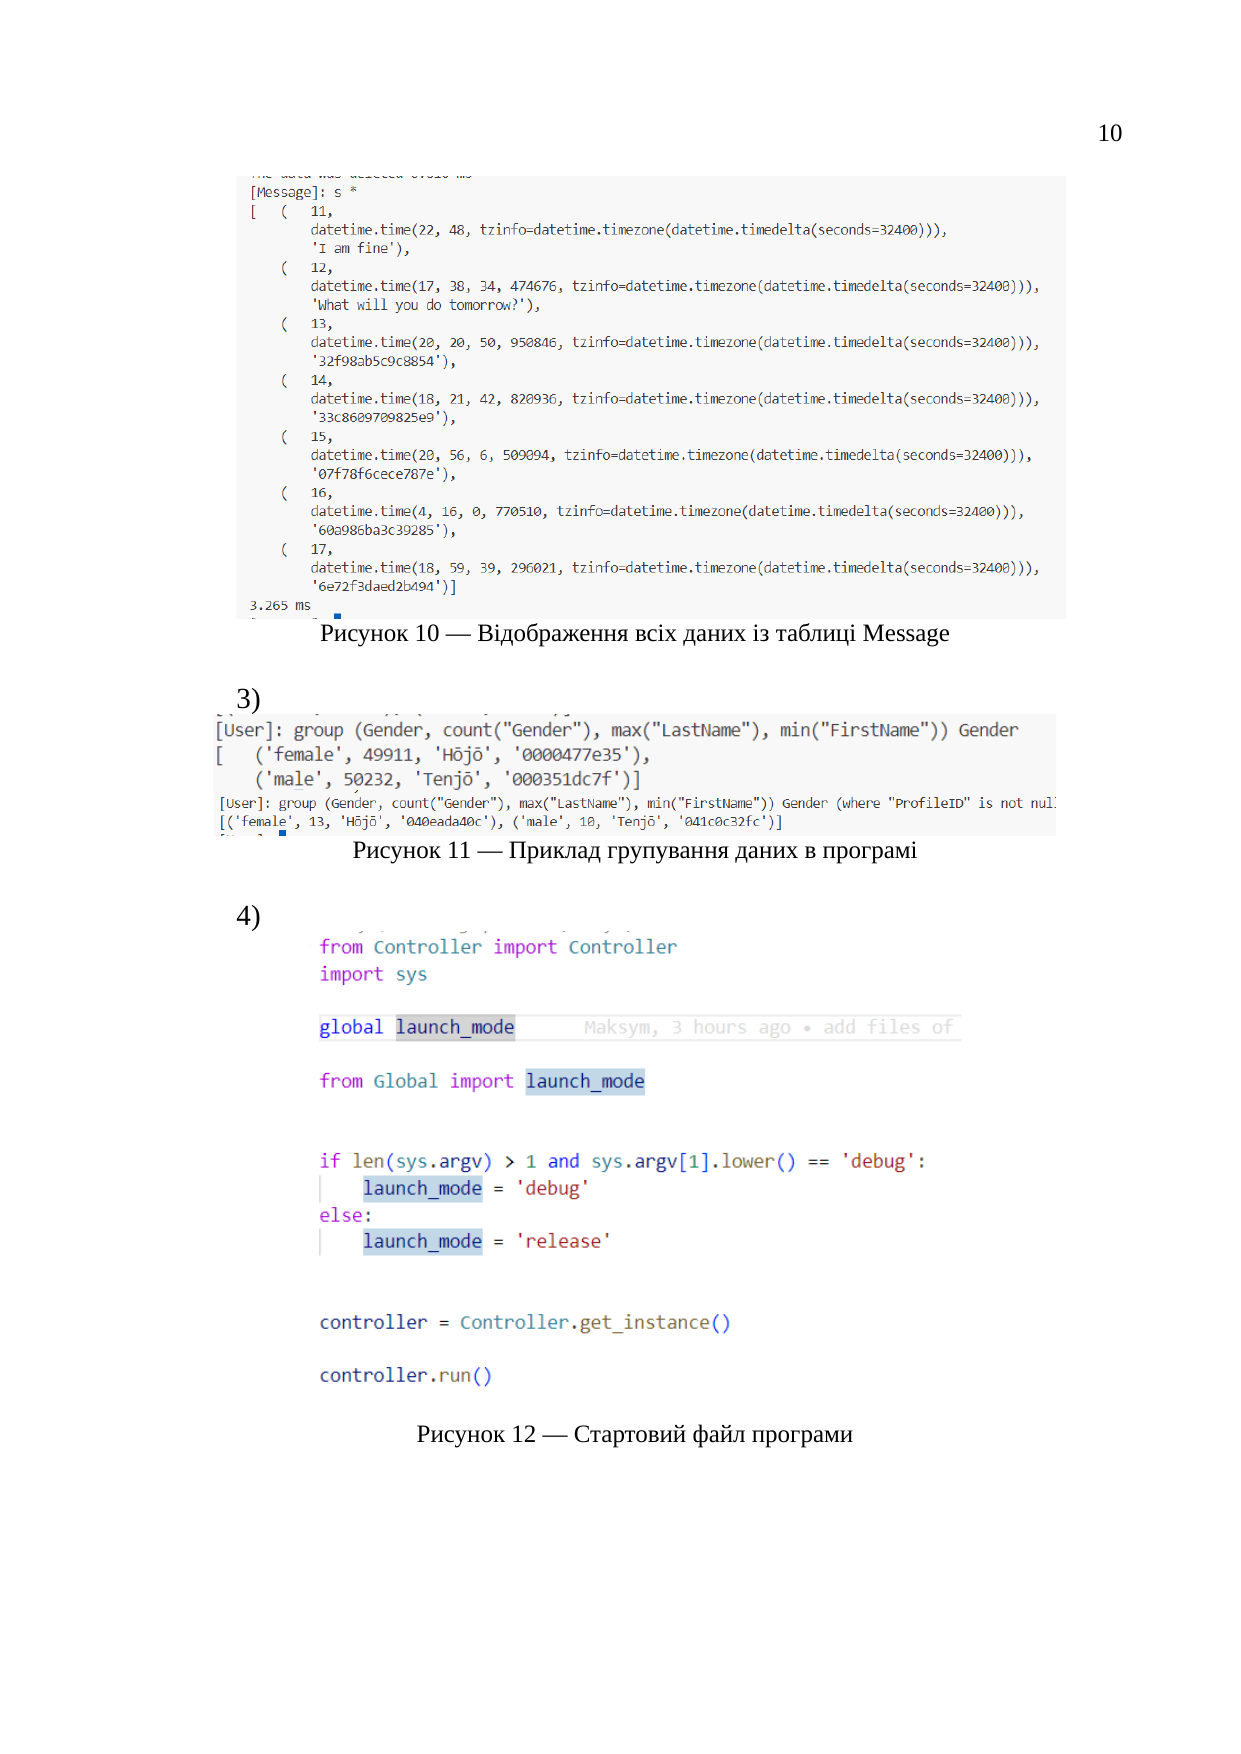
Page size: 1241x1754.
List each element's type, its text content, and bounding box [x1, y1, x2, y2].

text Рисунок 10 — Відображення всіх даних із таблиці Message [148, 618, 1122, 647]
text Рисунок 12 — Стартовий файл програми [148, 1419, 1122, 1448]
picture [236, 176, 1067, 619]
picture [213, 714, 1057, 836]
text 4) [148, 898, 1122, 931]
text 3) [148, 681, 1122, 714]
picture [308, 931, 962, 1419]
text Рисунок 11 — Приклад групування даних в програмі [148, 835, 1122, 864]
